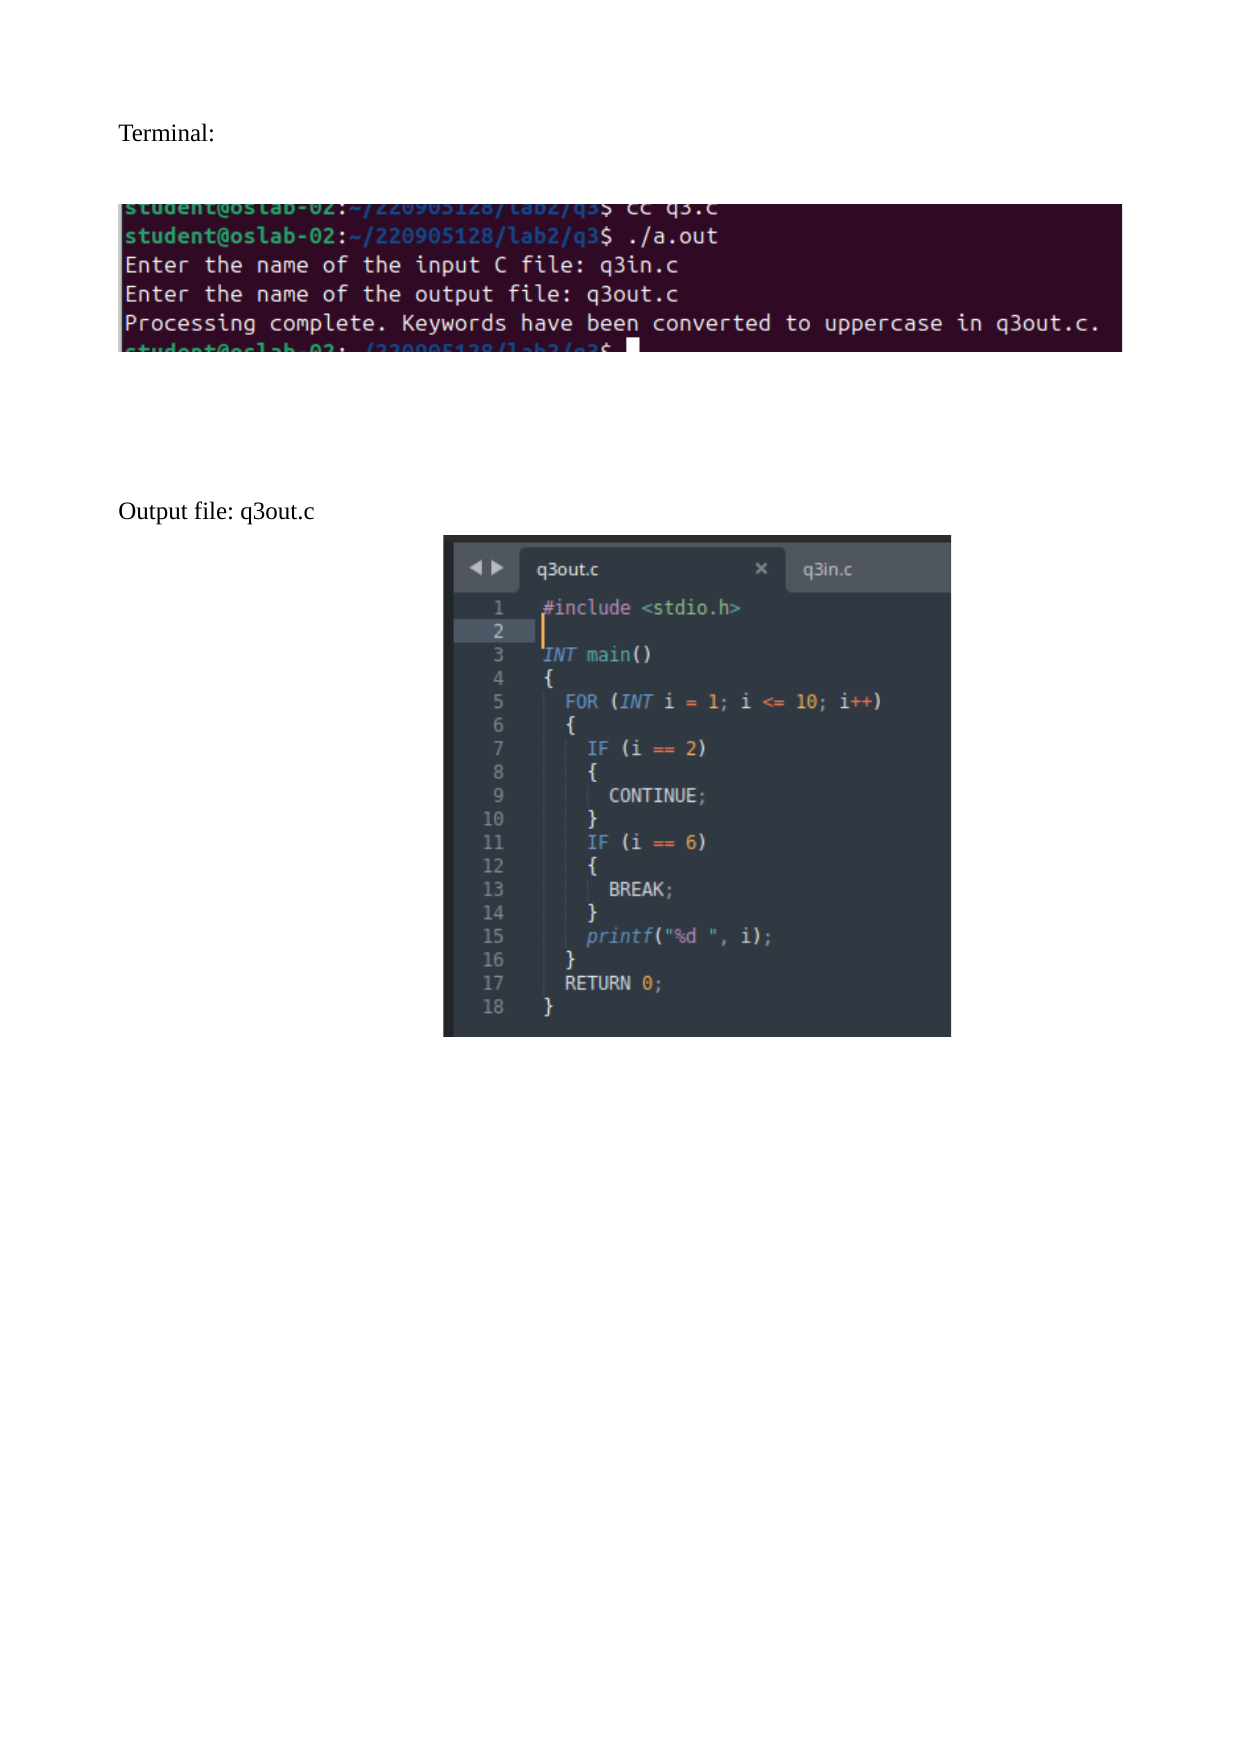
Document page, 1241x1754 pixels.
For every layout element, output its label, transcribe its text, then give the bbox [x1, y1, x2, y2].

picture [118, 204, 1123, 352]
picture [443, 535, 952, 1037]
text Output file: q3out.c [118, 496, 1122, 524]
text Terminal: [118, 118, 1122, 147]
